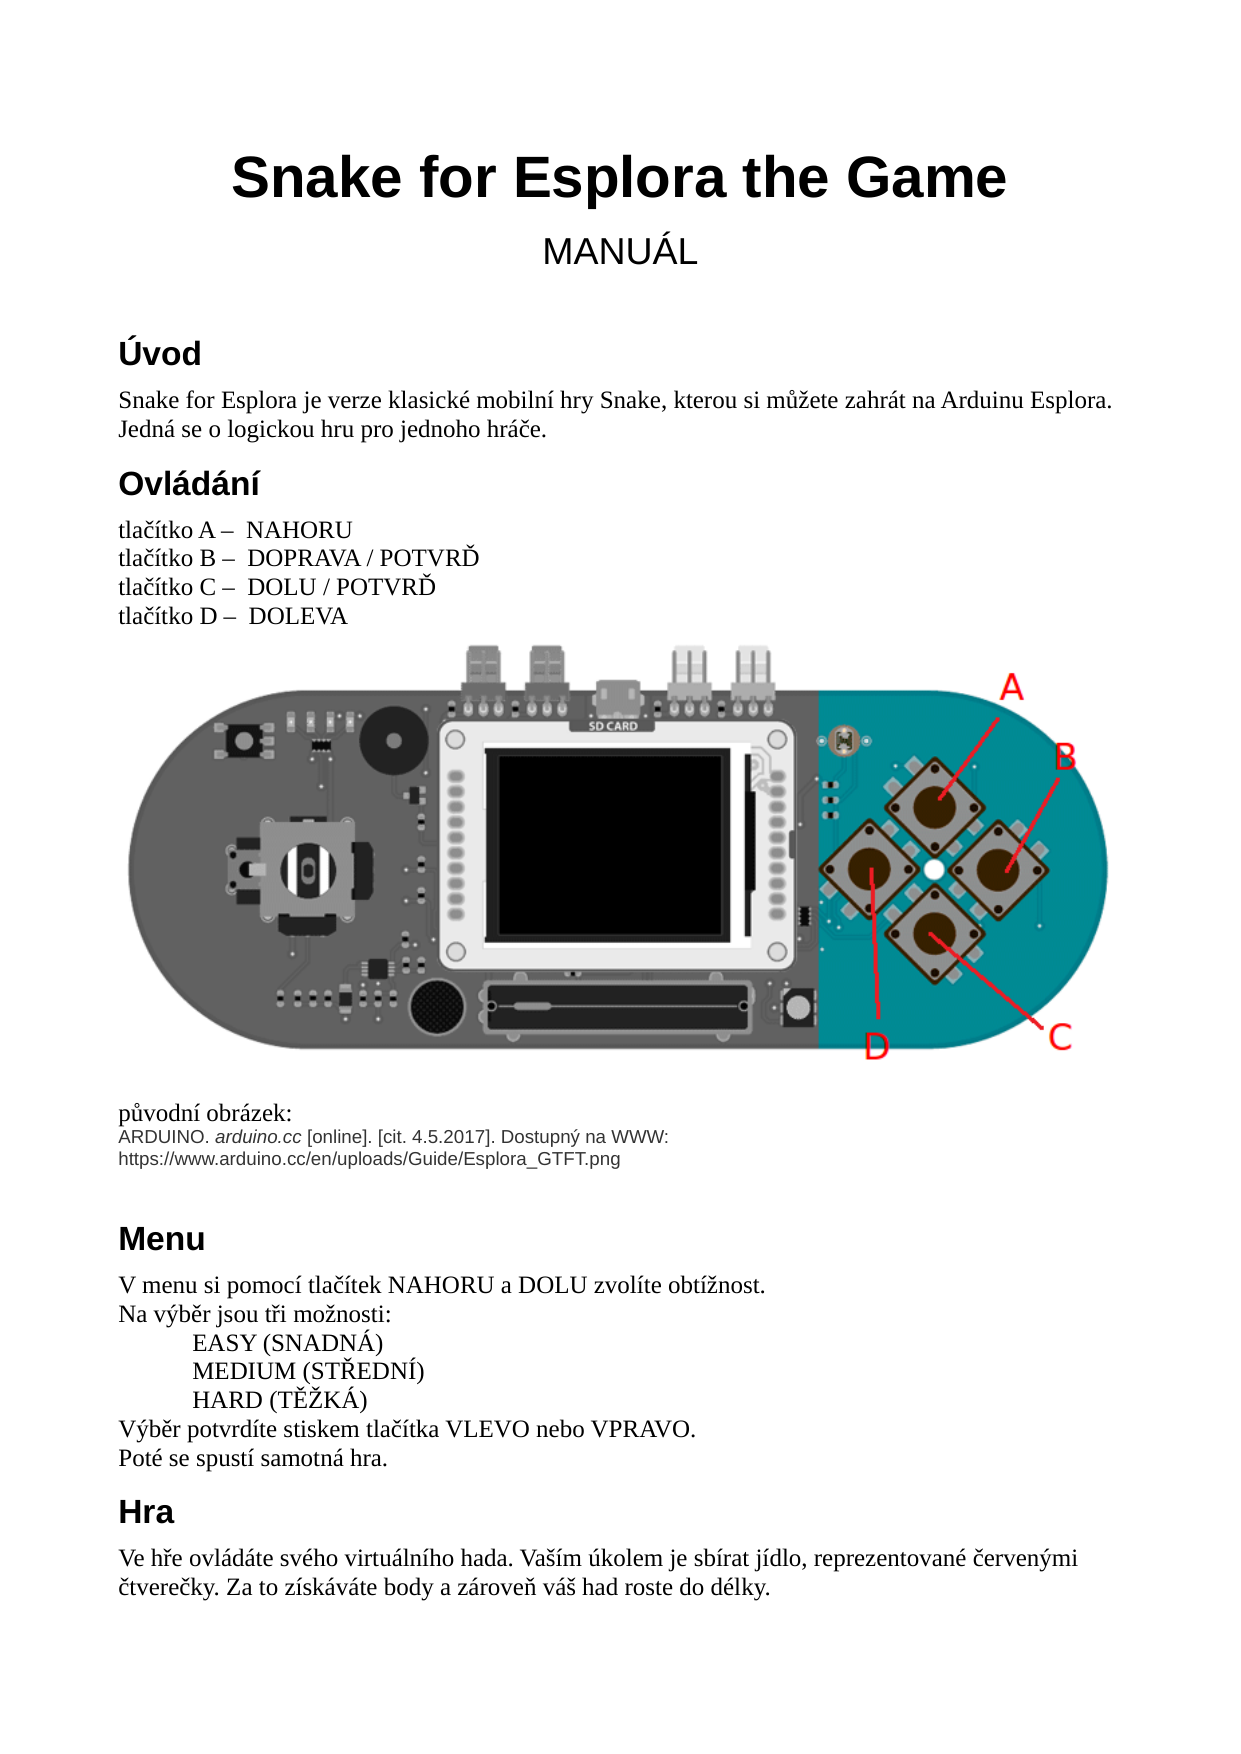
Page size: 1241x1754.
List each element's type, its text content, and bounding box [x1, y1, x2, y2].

text ARDUINO. arduino.cc [online]. [cit. 4.5.2017]. Dostupný na WWW: https://www.arduino.cc/en/uploads/Guide/Esplora_GTFT.png [118, 1126, 1122, 1169]
text EASY (SNADNÁ) [118, 1328, 1122, 1356]
subtitle Ovládání [118, 464, 1122, 502]
subtitle MANUÁL [118, 229, 1122, 272]
text HARD (TĚŽKÁ) [118, 1385, 1122, 1414]
text tlačítko B – DOPRAVA / POTVRĎ [118, 543, 1122, 572]
text Výběr potvrdíte stiskem tlačítka VLEVO nebo VPRAVO. [118, 1414, 1122, 1443]
subtitle Hra [118, 1492, 1122, 1531]
text Ve hře ovládáte svého virtuálního hada. Vaším úkolem je sbírat jídlo, reprezentované červenými čtverečky. Za to získáváte body a zároveň váš had roste do délky. [118, 1543, 1122, 1601]
text Na výběr jsou tři možnosti: [118, 1299, 1122, 1328]
picture [118, 629, 1123, 1069]
text Snake for Esplora je verze klasické mobilní hry Snake, kterou si můžete zahrát na Arduinu Esplora. Jedná se o logickou hru pro jednoho hráče. [118, 385, 1122, 443]
text MEDIUM (STŘEDNÍ) [118, 1356, 1122, 1385]
subtitle Menu [118, 1219, 1122, 1258]
text tlačítko D – DOLEVA [118, 601, 1122, 629]
text tlačítko C – DOLU / POTVRĎ [118, 572, 1122, 601]
text V menu si pomocí tlačítek NAHORU a DOLU zvolíte obtížnost. [118, 1270, 1122, 1299]
text tlačítko A – NAHORU [118, 515, 1122, 543]
text původní obrázek: [118, 1098, 1122, 1126]
title Snake for Esplora the Game [118, 143, 1122, 210]
text Poté se spustí samotná hra. [118, 1443, 1122, 1471]
subtitle Úvod [118, 334, 1122, 373]
